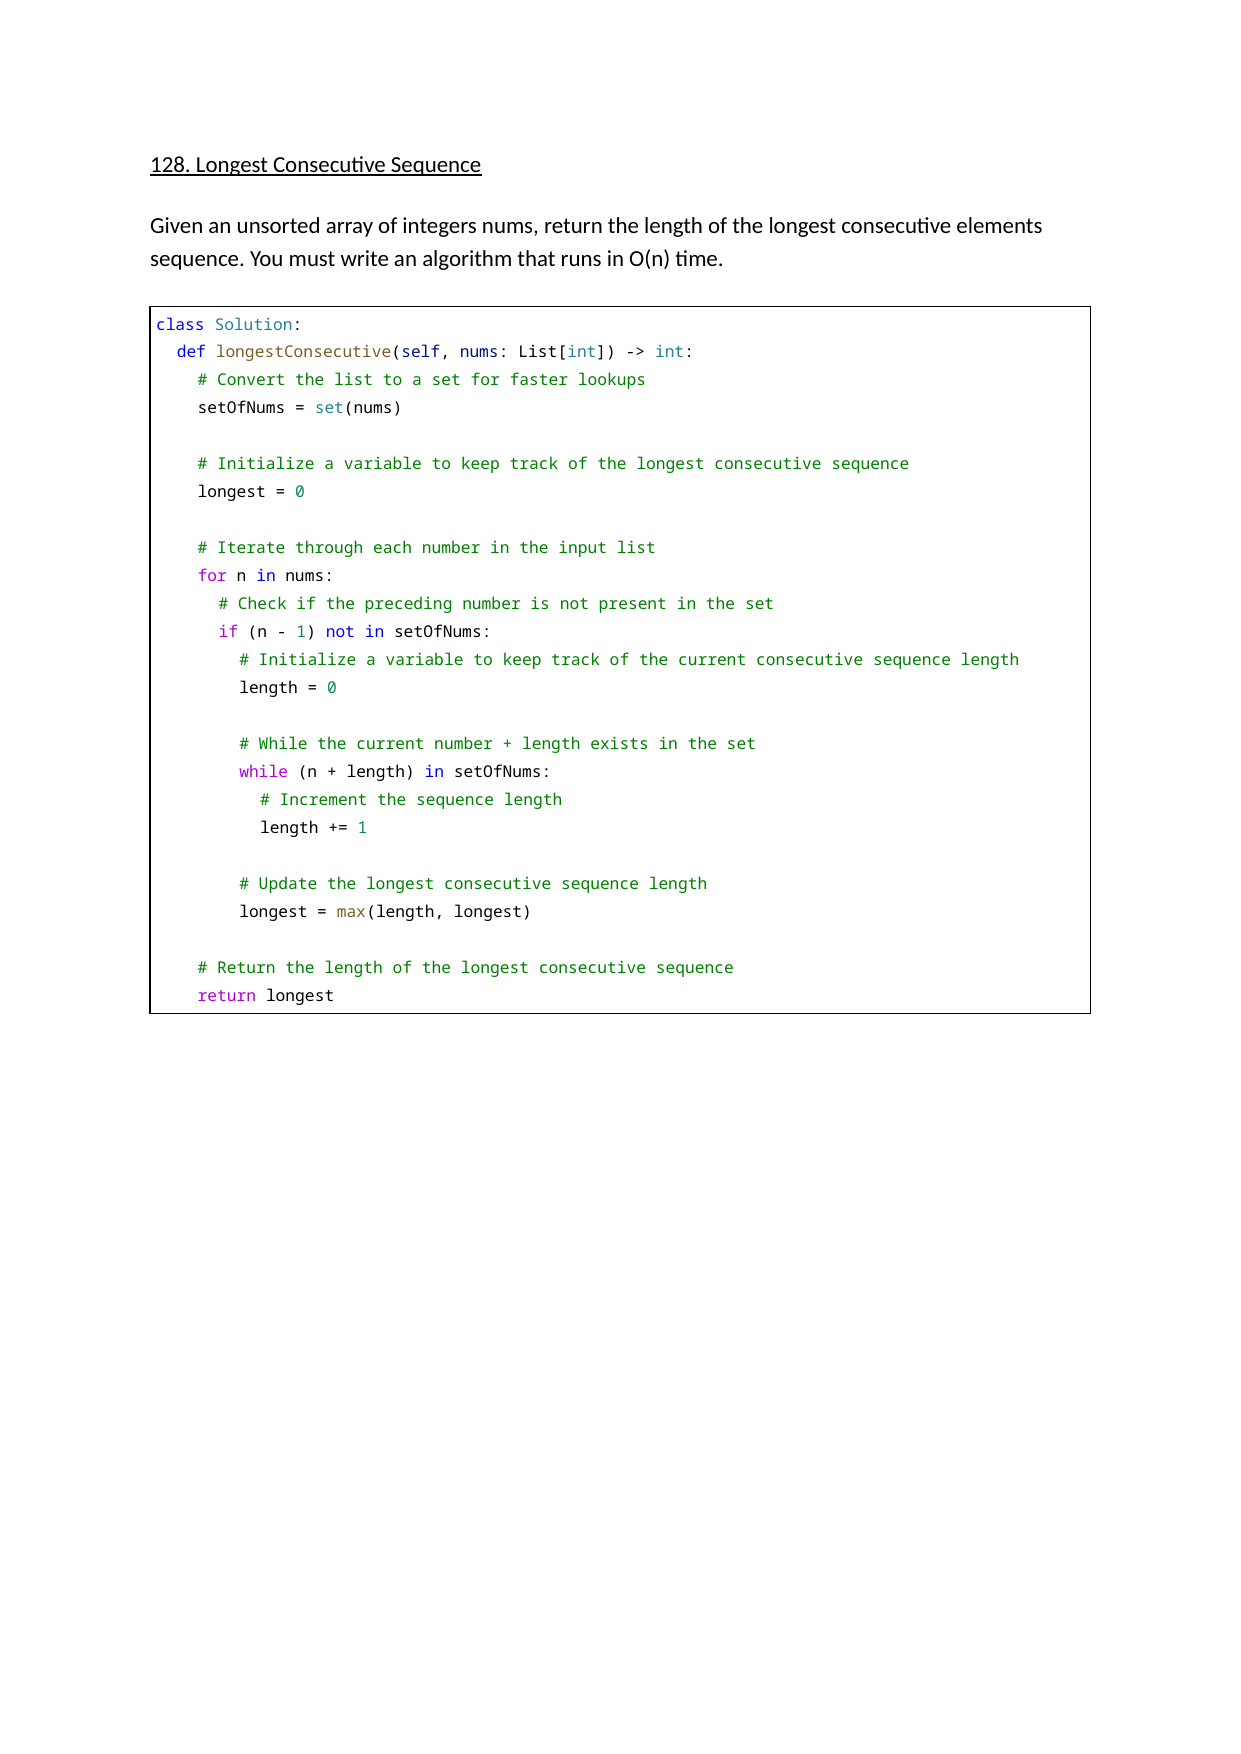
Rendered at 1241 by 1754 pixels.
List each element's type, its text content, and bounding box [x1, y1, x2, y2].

table_header class Solution: def longestConsecutive(self, nums: List[int]) -> int: # Convert the list to a set for faster lookups setOfNums = set(nums) # Initialize a variable to keep track of the longest consecutive sequence longest = 0 # Iterate through each number in the input list for n in nums: # Check if the preceding number is not present in the set if (n - 1) not in setOfNums: # Initialize a variable to keep track of the current consecutive sequence length length = 0 # While the current number + length exists in the set while (n + length) in setOfNums: # Increment the sequence length length += 1 # Update the longest consecutive sequence length longest = max(length, longest) # Return the length of the longest consecutive sequence return longest [151, 307, 1090, 1013]
text 128. Longest Consecutive Sequence [150, 150, 1090, 178]
text Given an unsorted array of integers nums, return the length of the longest consecutive elements sequence. You must write an algorithm that runs in O(n) time. [150, 212, 1090, 272]
